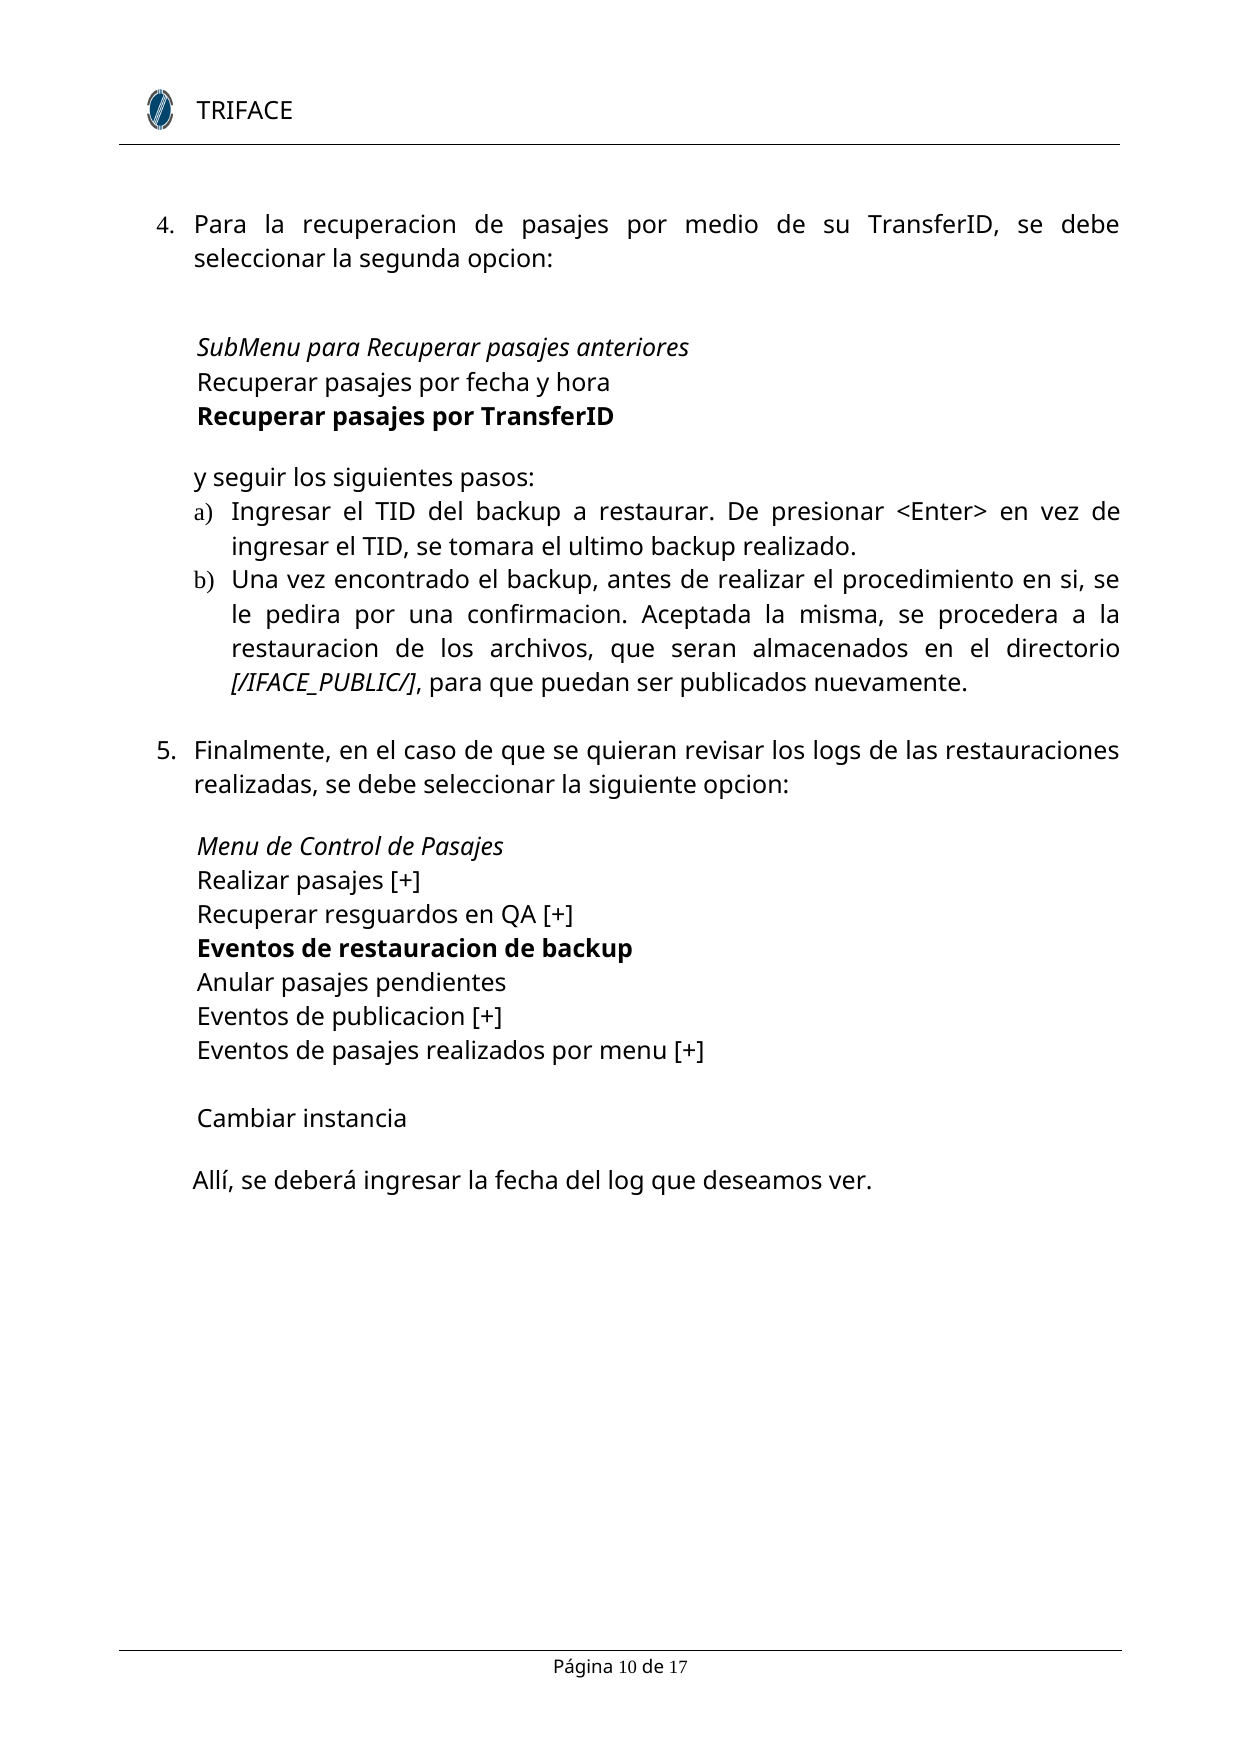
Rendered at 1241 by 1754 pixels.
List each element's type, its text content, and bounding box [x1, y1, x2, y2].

text Menu de Control de Pasajes [197, 828, 1122, 862]
text Eventos de publicacion [+] [197, 999, 1122, 1033]
list Ingresar el TID del backup a restaurar. De presionar <Enter> en vez de ingresar el TID, se tomara el ultimo backup realizado. [193, 494, 1122, 562]
picture [146, 87, 173, 132]
list Finalmente, en el caso de que se quieran revisar los logs de las restauraciones realizadas, se debe seleccionar la siguiente opcion: [156, 732, 1122, 801]
text Cambiar instancia [197, 1101, 1122, 1135]
text SubMenu para Recuperar pasajes anteriores [197, 330, 1122, 364]
text y seguir los siguientes pasos: [193, 460, 1122, 494]
list Una vez encontrado el backup, antes de realizar el procedimiento en si, se le pedira por una confirmacion. Aceptada la misma, se procedera a la restauracion de los archivos, que seran almacenados en el directorio [/IFACE_PUBLIC/], para que puedan ser publicados nuevamente. [193, 562, 1122, 698]
text Anular pasajes pendientes [197, 964, 1122, 999]
text Recuperar pasajes por fecha y hora [197, 364, 1122, 398]
text Eventos de pasajes realizados por menu [+] [197, 1033, 1122, 1067]
list Para la recuperacion de pasajes por medio de su TransferID, se debe seleccionar la segunda opcion: [156, 207, 1122, 275]
text Eventos de restauracion de backup [197, 931, 1122, 964]
text Recuperar resguardos en QA [+] [197, 896, 1122, 931]
text Recuperar pasajes por TransferID [197, 398, 1122, 432]
text Allí, se deberá ingresar la fecha del log que deseamos ver. [192, 1163, 1122, 1197]
text Realizar pasajes [+] [197, 862, 1122, 896]
